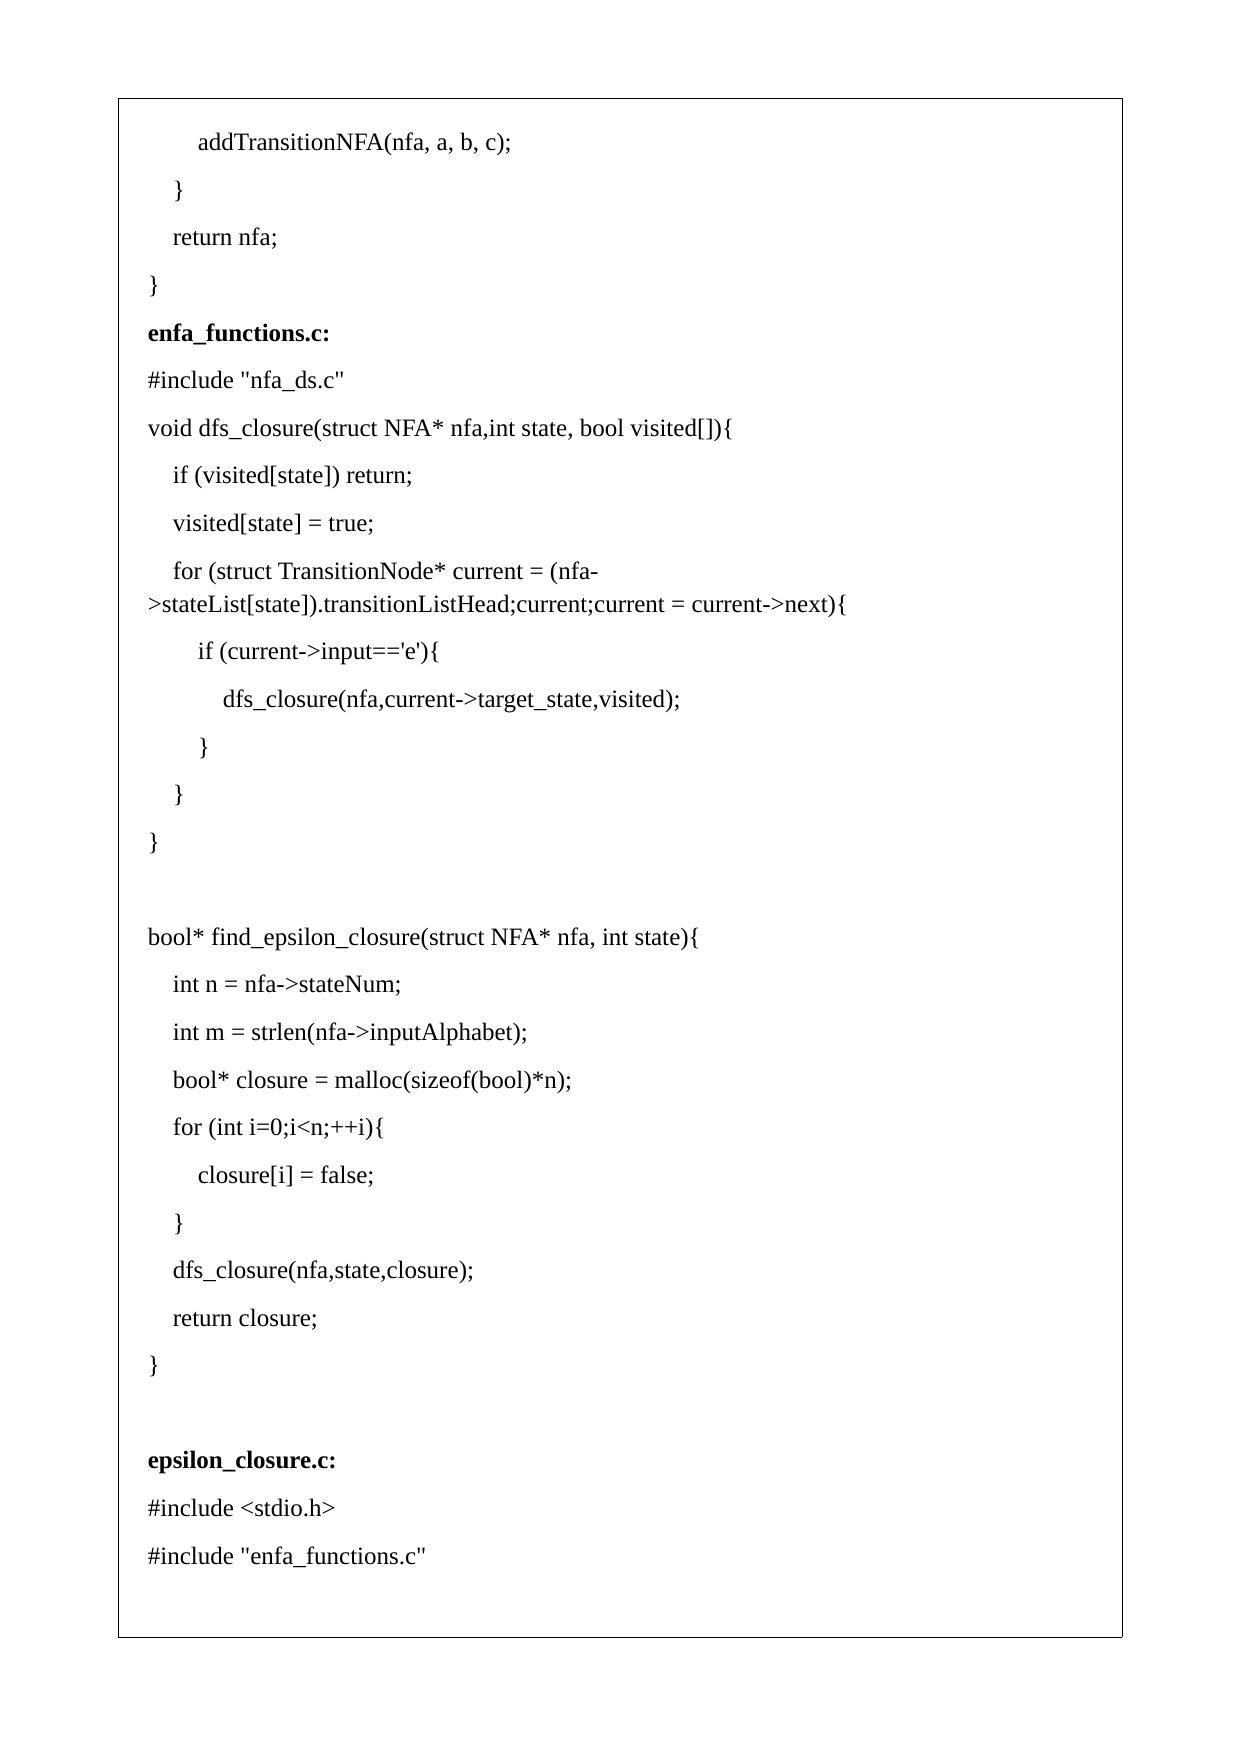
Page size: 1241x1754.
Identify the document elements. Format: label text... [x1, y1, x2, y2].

text for (int i=0;i<n;++i){ [148, 1112, 1092, 1141]
text } [148, 827, 1092, 856]
text bool* find_epsilon_closure(struct NFA* nfa, int state){ [148, 922, 1092, 951]
text } [148, 779, 1092, 808]
text dfs_closure(nfa,current->target_state,visited); [148, 684, 1092, 713]
text enfa_functions.c: [148, 318, 1092, 346]
text epsilon_closure.c: [148, 1446, 1092, 1474]
text if (current->input=='e'){ [148, 636, 1092, 665]
text closure[i] = false; [148, 1160, 1092, 1189]
text if (visited[state]) return; [148, 461, 1092, 489]
text #include "enfa_functions.c" [148, 1541, 1092, 1569]
text int n = nfa->stateNum; [148, 969, 1092, 998]
text visited[state] = true; [148, 508, 1092, 537]
text } [148, 175, 1092, 204]
text } [148, 732, 1092, 760]
text } [148, 270, 1092, 299]
text bool* closure = malloc(sizeof(bool)*n); [148, 1065, 1092, 1093]
text return nfa; [148, 222, 1092, 251]
text #include "nfa_ds.c" [148, 365, 1092, 394]
text } [148, 1208, 1092, 1236]
text #include <stdio.h> [148, 1493, 1092, 1522]
text addTransitionNFA(nfa, a, b, c); [148, 127, 1092, 156]
text void dfs_closure(struct NFA* nfa,int state, bool visited[]){ [148, 413, 1092, 442]
text } [148, 1350, 1092, 1379]
text dfs_closure(nfa,state,closure); [148, 1255, 1092, 1284]
text int m = strlen(nfa->inputAlphabet); [148, 1017, 1092, 1046]
text for (struct TransitionNode* current = (nfa->stateList[state]).transitionListHead;current;current = current->next){ [148, 556, 1092, 617]
text return closure; [148, 1303, 1092, 1332]
